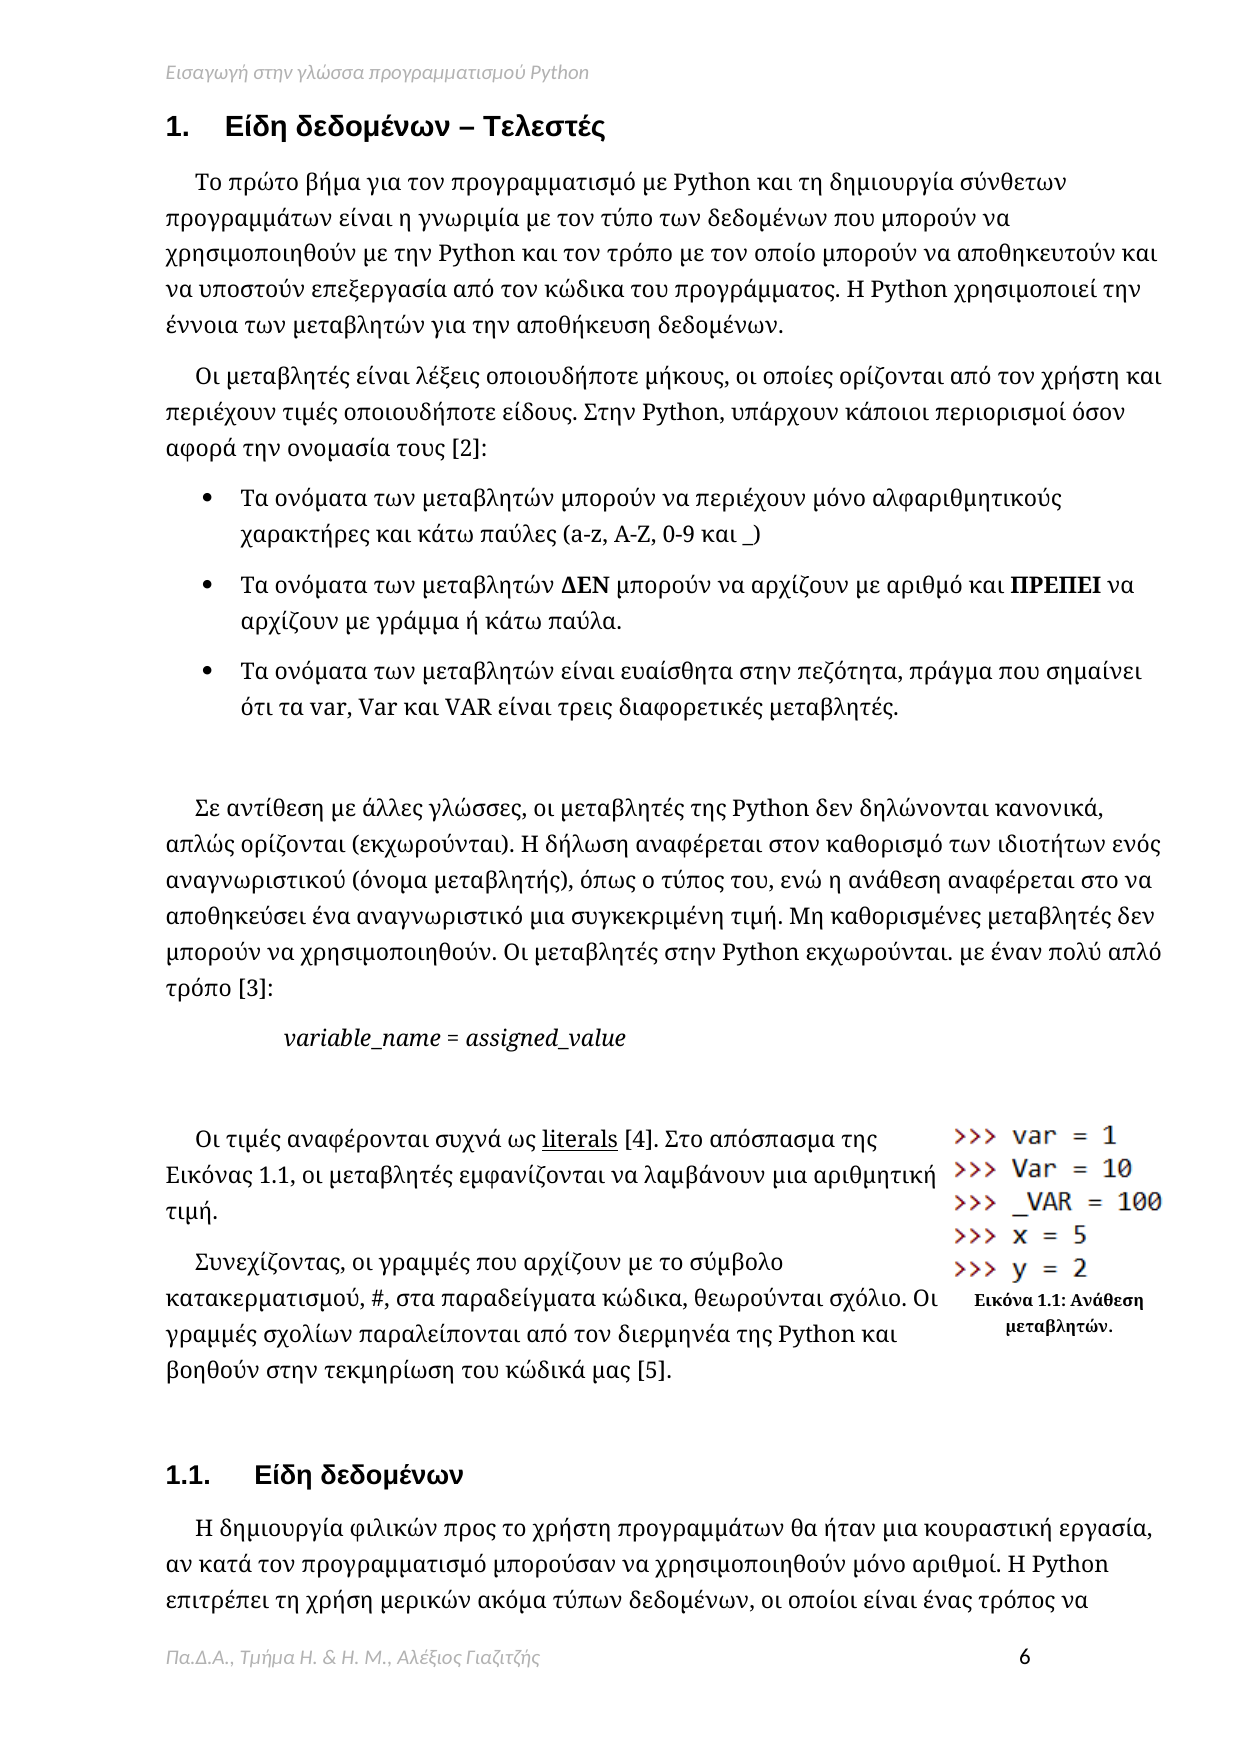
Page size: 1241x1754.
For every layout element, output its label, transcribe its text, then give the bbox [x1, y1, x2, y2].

picture [948, 1123, 1170, 1286]
text Συνεχίζοντας, οι γραμμές που αρχίζουν με το σύμβολο κατακερματισμού, #, στα παραδείγματα κώδικα, θεωρούνται σχόλιο. Οι γραμμές σχολίων παραλείπονται από τον διερμηνέα της Python και βοηθούν στην τεκμηρίωση του κώδικά μας [5]. [165, 1246, 1169, 1385]
text Οι τιμές αναφέρονται συχνά ως literals [4]. Στο απόσπασμα της Εικόνας 1.1, οι μεταβλητές εμφανίζονται να λαμβάνουν μια αριθμητική τιμή. [165, 1123, 948, 1226]
text variable_name = assigned_value [165, 1022, 1169, 1053]
text Το πρώτο βήμα για τον προγραμματισμό με Python και τη δημιουργία σύνθετων προγραμμάτων είναι η γνωριμία με τον τύπο των δεδομένων που μπορούν να χρησιμοποιηθούν με την Python και τον τρόπο με τον οποίο μπορούν να αποθηκευτούν και να υποστούν επεξεργασία από τον κώδικα του προγράμματος. Η Python χρησιμοποιεί την έννοια των μεταβλητών για την αποθήκευση δεδομένων. [165, 166, 1169, 341]
subtitle Είδη δεδομένων [165, 1459, 1169, 1490]
list Τα ονόματα των μεταβλητών είναι ευαίσθητα στην πεζότητα, πράγμα που σημαίνει ότι τα var, Var και VAR είναι τρεις διαφορετικές μεταβλητές. [203, 655, 1169, 722]
text Η δημιουργία φιλικών προς το χρήστη προγραμμάτων θα ήταν μια κουραστική εργασία, αν κατά τον προγραμματισμό μπορούσαν να χρησιμοποιηθούν μόνο αριθμοί. Η Python επιτρέπει τη χρήση μερικών ακόμα τύπων δεδομένων, οι οποίοι είναι ένας τρόπος να [165, 1512, 1169, 1615]
subtitle Είδη δεδομένων – Τελεστές [165, 109, 1169, 143]
list Τα ονόματα των μεταβλητών μπορούν να περιέχουν μόνο αλφαριθμητικούς χαρακτήρες και κάτω παύλες (a-z, A-Z, 0-9 και _) [203, 482, 1169, 549]
text Οι μεταβλητές είναι λέξεις οποιουδήποτε μήκους, οι οποίες ορίζονται από τον χρήστη και περιέχουν τιμές οποιουδήποτε είδους. Στην Python, υπάρχουν κάποιοι περιορισμοί όσον αφορά την ονομασία τους [2]: [165, 360, 1169, 463]
list Τα ονόματα των μεταβλητών ΔΕΝ μπορούν να αρχίζουν με αριθμό και ΠΡΕΠΕΙ να αρχίζουν με γράμμα ή κάτω παύλα. [203, 569, 1169, 636]
text Σε αντίθεση με άλλες γλώσσες, οι μεταβλητές της Python δεν δηλώνονται κανονικά, απλώς ορίζονται (εκχωρούνται). Η δήλωση αναφέρεται στον καθορισμό των ιδιοτήτων ενός αναγνωριστικού (όνομα μεταβλητής), όπως ο τύπος του, ενώ η ανάθεση αναφέρεται στο να αποθηκεύσει ένα αναγνωριστικό μια συγκεκριμένη τιμή. Μη καθορισμένες μεταβλητές δεν μπορούν να χρησιμοποιηθούν. Οι μεταβλητές στην Python εκχωρούνται. με έναν πολύ απλό τρόπο [3]: [165, 792, 1169, 1003]
text Εικόνα 1.1: Ανάθεση μεταβλητών. [949, 1286, 1169, 1337]
